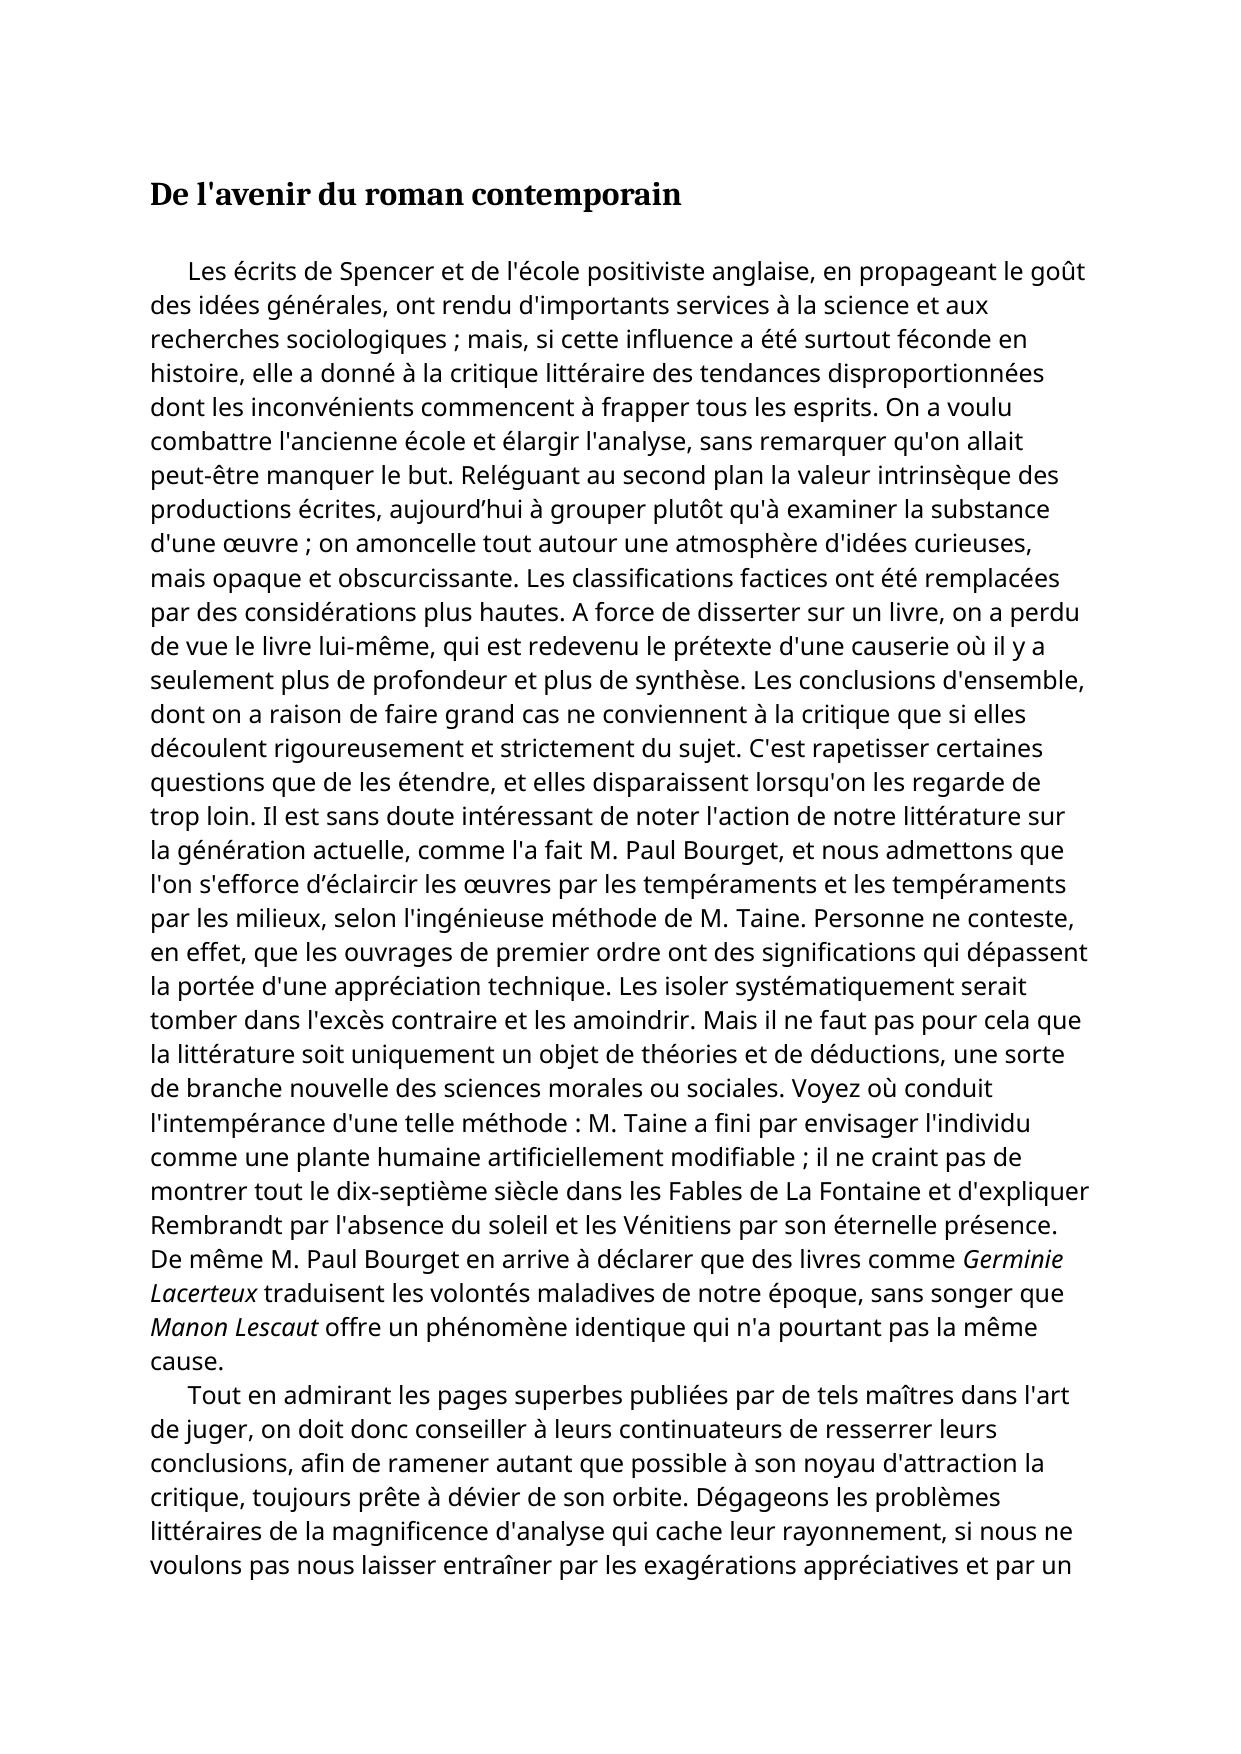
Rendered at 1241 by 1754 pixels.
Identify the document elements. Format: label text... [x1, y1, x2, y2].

text Les écrits de Spencer et de l'école positiviste anglaise, en propageant le goût des idées générales, ont rendu d'importants services à la science et aux recherches sociologiques ; mais, si cette influence a été surtout féconde en histoire, elle a donné à la critique littéraire des tendances disproportionnées dont les inconvénients commencent à frapper tous les esprits. On a voulu combattre l'ancienne école et élargir l'analyse, sans remarquer qu'on allait peut-être manquer le but. Reléguant au second plan la valeur intrinsèque des productions écrites, aujourd’hui à grouper plutôt qu'à examiner la substance d'une œuvre ; on amoncelle tout autour une atmosphère d'idées curieuses, mais opaque et obscurcissante. Les classifications factices ont été remplacées par des considérations plus hautes. A force de disserter sur un livre, on a perdu de vue le livre lui-même, qui est redevenu le prétexte d'une causerie où il y a seulement plus de profondeur et plus de synthèse. Les conclusions d'ensemble, dont on a raison de faire grand cas ne conviennent à la critique que si elles découlent rigoureusement et strictement du sujet. C'est rapetisser certaines questions que de les étendre, et elles disparaissent lorsqu'on les regarde de trop loin. Il est sans doute intéressant de noter l'action de notre littérature sur la génération actuelle, comme l'a fait M. Paul Bourget, et nous admettons que l'on s'efforce d’éclaircir les œuvres par les tempéraments et les tempéraments par les milieux, selon l'ingénieuse méthode de M. Taine. Personne ne conteste, en effet, que les ouvrages de premier ordre ont des significations qui dépassent la portée d'une appréciation technique. Les isoler systématiquement serait tomber dans l'excès contraire et les amoindrir. Mais il ne faut pas pour cela que la littérature soit uniquement un objet de théories et de déductions, une sorte de branche nouvelle des sciences morales ou sociales. Voyez où conduit l'intempérance d'une telle méthode : M. Taine a fini par envisager l'individu comme une plante humaine artificiellement modifiable ; il ne craint pas de montrer tout le dix-septième siècle dans les Fables de La Fontaine et d'expliquer Rembrandt par l'absence du soleil et les Vénitiens par son éternelle présence. De même M. Paul Bourget en arrive à déclarer que des livres comme Germinie Lacerteux traduisent les volontés maladives de notre époque, sans songer que Manon Lescaut offre un phénomène identique qui n'a pourtant pas la même cause. [150, 254, 1091, 1378]
text Tout en admirant les pages superbes publiées par de tels maîtres dans l'art de juger, on doit donc conseiller à leurs continuateurs de resserrer leurs conclusions, afin de ramener autant que possible à son noyau d'attraction la critique, toujours prête à dévier de son orbite. Dégageons les problèmes littéraires de la magnificence d'analyse qui cache leur rayonnement, si nous ne voulons pas nous laisser entraîner par les exagérations appréciatives et par un [150, 1378, 1091, 1582]
subtitle De l'avenir du roman contemporain [150, 175, 1091, 213]
